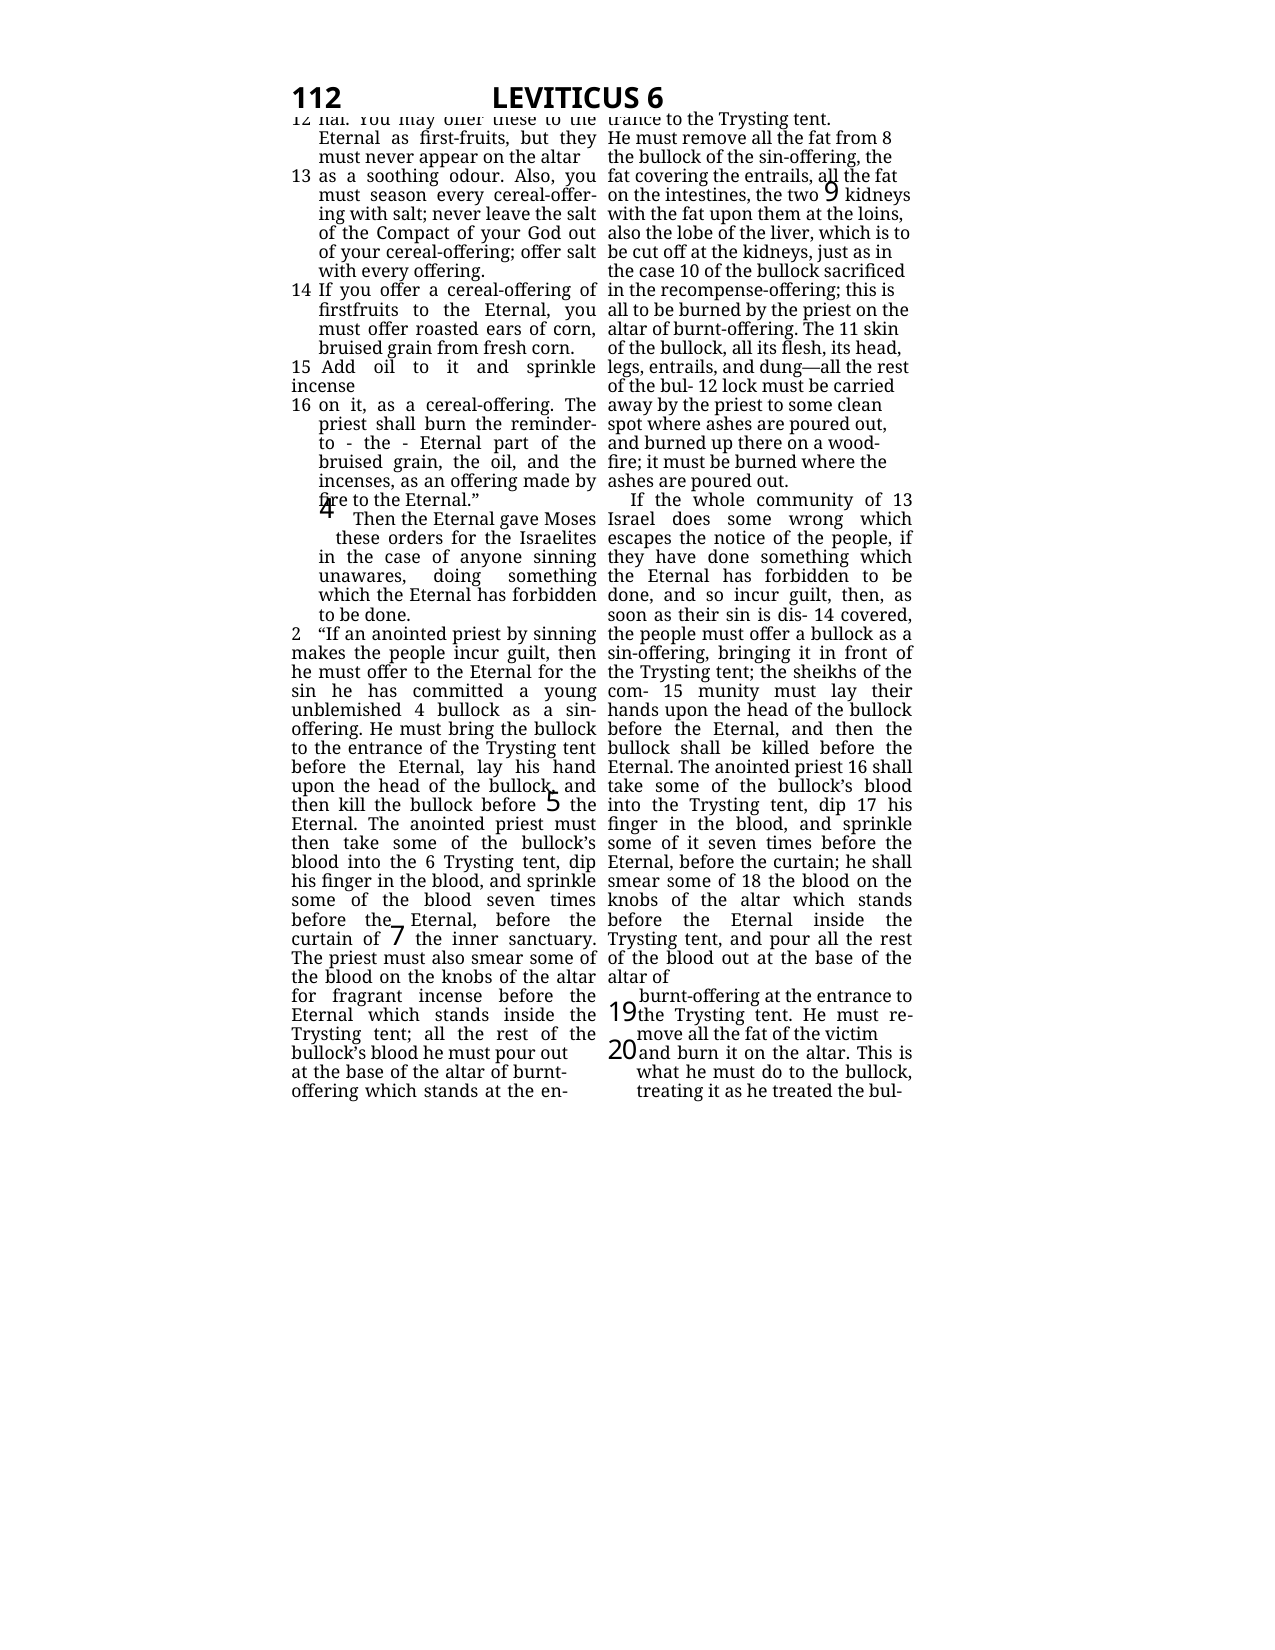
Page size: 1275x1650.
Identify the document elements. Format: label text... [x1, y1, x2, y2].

list as a soothing odour. Also, you must season every cereal-offer­ing with salt; never leave the salt of the Compact of your God out of your cereal-offering; offer salt with every offering. [291, 167, 597, 282]
text 4 Then the Eternal gave Moses these orders for the Israelites in the case of anyone sinning unawares, doing some­thing which the Eternal has for­bidden to be done. [318, 510, 597, 625]
text trance to the Trysting tent. [607, 110, 883, 129]
list and burn it on the altar. This is what he must do to the bullock, treating it as he treated the bul- [607, 1044, 913, 1101]
text He must remove all the fat from 8 the bullock of the sin-offering, the fat covering the entrails, all the fat on the intestines, the two 9 kidneys with the fat upon them at the loins, also the lobe of the liver, which is to be cut off at the kidneys, just as in the case 10 of the bullock sacrificed in the recompense-offering; this is all to be burned by the priest on the altar of burnt-offering. The 11 skin of the bullock, all its flesh, its head, legs, entrails, and dung—all the rest of the bul- 12 lock must be carried away by the priest to some clean spot where ashes are poured out, and burned up there on a wood- fire; it must be burned where the ashes are poured out. [607, 129, 913, 491]
list “If an anointed priest by sinning makes the people incur guilt, then he must offer to the Eternal for the sin he has com­mitted a young unblemished 4 bullock as a sin-offering. He must bring the bullock to the entrance of the Trysting tent before the Eternal, lay his hand upon the head of the bullock, and then kill the bullock before 5 the Eternal. The anointed priest must then take some of the bullock’s blood into the 6 Trysting tent, dip his finger in the blood, and sprinkle some of the blood seven times before the Eternal, before the curtain of 7 the inner sanctuary. The priest must also smear some of the blood on the knobs of the altar for fragrant incense before the Eternal which stands inside the Trysting tent; all the rest of the bullock’s blood he must pour out [291, 625, 597, 1063]
list the Trysting tent. He must re­move all the fat of the victim [607, 1006, 913, 1044]
list on it, as a cereal-offering. The priest shall burn the reminder- to - the - Eternal part of the bruised grain, the oil, and the incenses, as an offering made by fire to the Eternal.” [291, 396, 597, 510]
text burnt-offering at the entrance to [607, 987, 913, 1006]
text If the whole community of 13 Israel does some wrong which escapes the notice of the people, if they have done something which the Eternal has forbidden to be done, and so incur guilt, then, as soon as their sin is dis- 14 covered, the people must offer a bullock as a sin-offering, bring­ing it in front of the Trysting tent; the sheikhs of the com- 15 munity must lay their hands upon the head of the bullock be­fore the Eternal, and then the bullock shall be killed before the Eternal. The anointed priest 16 shall take some of the bullock’s blood into the Trysting tent, dip 17 his finger in the blood, and sprinkle some of it seven times before the Eternal, before the curtain; he shall smear some of 18 the blood on the knobs of the altar which stands before the Eternal inside the Trysting tent, and pour all the rest of the blood out at the base of the altar of [607, 491, 913, 987]
list nal. You may offer these to the Eternal as first-fruits, but they must never appear on the altar [291, 117, 597, 167]
text at the base of the altar of burnt- offering which stands at the en­ [291, 1063, 567, 1101]
list If you offer a cereal-offering of firstfruits to the Eternal, you must offer roasted ears of corn, bruised grain from fresh corn. [291, 282, 597, 358]
list Add oil to it and sprinkle incense [291, 358, 597, 396]
